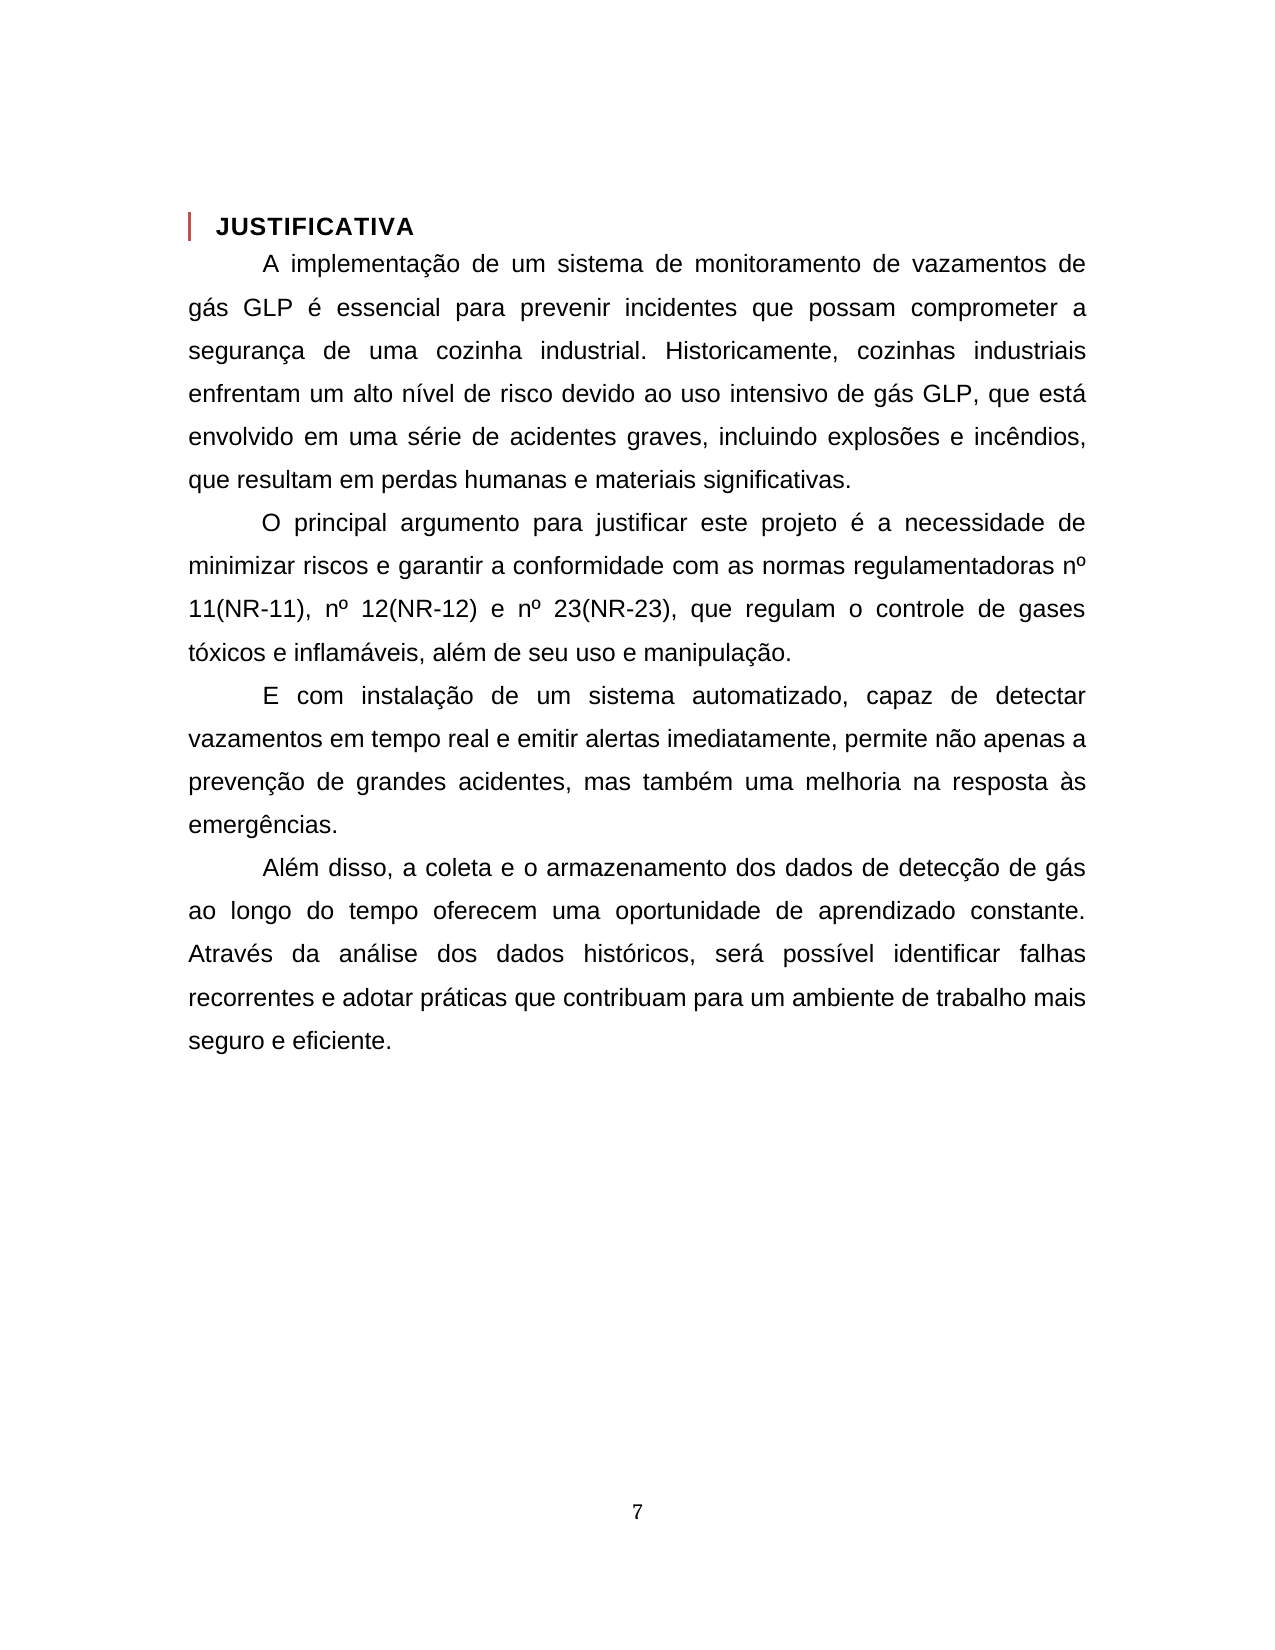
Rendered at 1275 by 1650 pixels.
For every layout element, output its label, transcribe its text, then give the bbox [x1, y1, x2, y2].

text E com instalação de um sistema automatizado, capaz de detectar vazamentos em tempo real e emitir alertas imediatamente, permite não apenas a prevenção de grandes acidentes, mas também uma melhoria na resposta às emergências. [188, 681, 1087, 839]
text A implementação de um sistema de monitoramento de vazamentos de gás GLP é essencial para prevenir incidentes que possam comprometer a segurança de uma cozinha industrial. Historicamente, cozinhas industriais enfrentam um alto nível de risco devido ao uso intensivo de gás GLP, que está envolvido em uma série de acidentes graves, incluindo explosões e incêndios, que resultam em perdas humanas e materiais significativas. [188, 249, 1087, 494]
subtitle Justificativa [191, 212, 1087, 241]
text O principal argumento para justificar este projeto é a necessidade de minimizar riscos e garantir a conformidade com as normas regulamentadoras nº 11(NR-11), nº 12(NR-12) e nº 23(NR-23), que regulam o controle de gases tóxicos e inflamáveis, além de seu uso e manipulação. [188, 508, 1087, 666]
text Além disso, a coleta e o armazenamento dos dados de detecção de gás ao longo do tempo oferecem uma oportunidade de aprendizado constante. Através da análise dos dados históricos, será possível identificar falhas recorrentes e adotar práticas que contribuam para um ambiente de trabalho mais seguro e eficiente. [188, 853, 1087, 1054]
